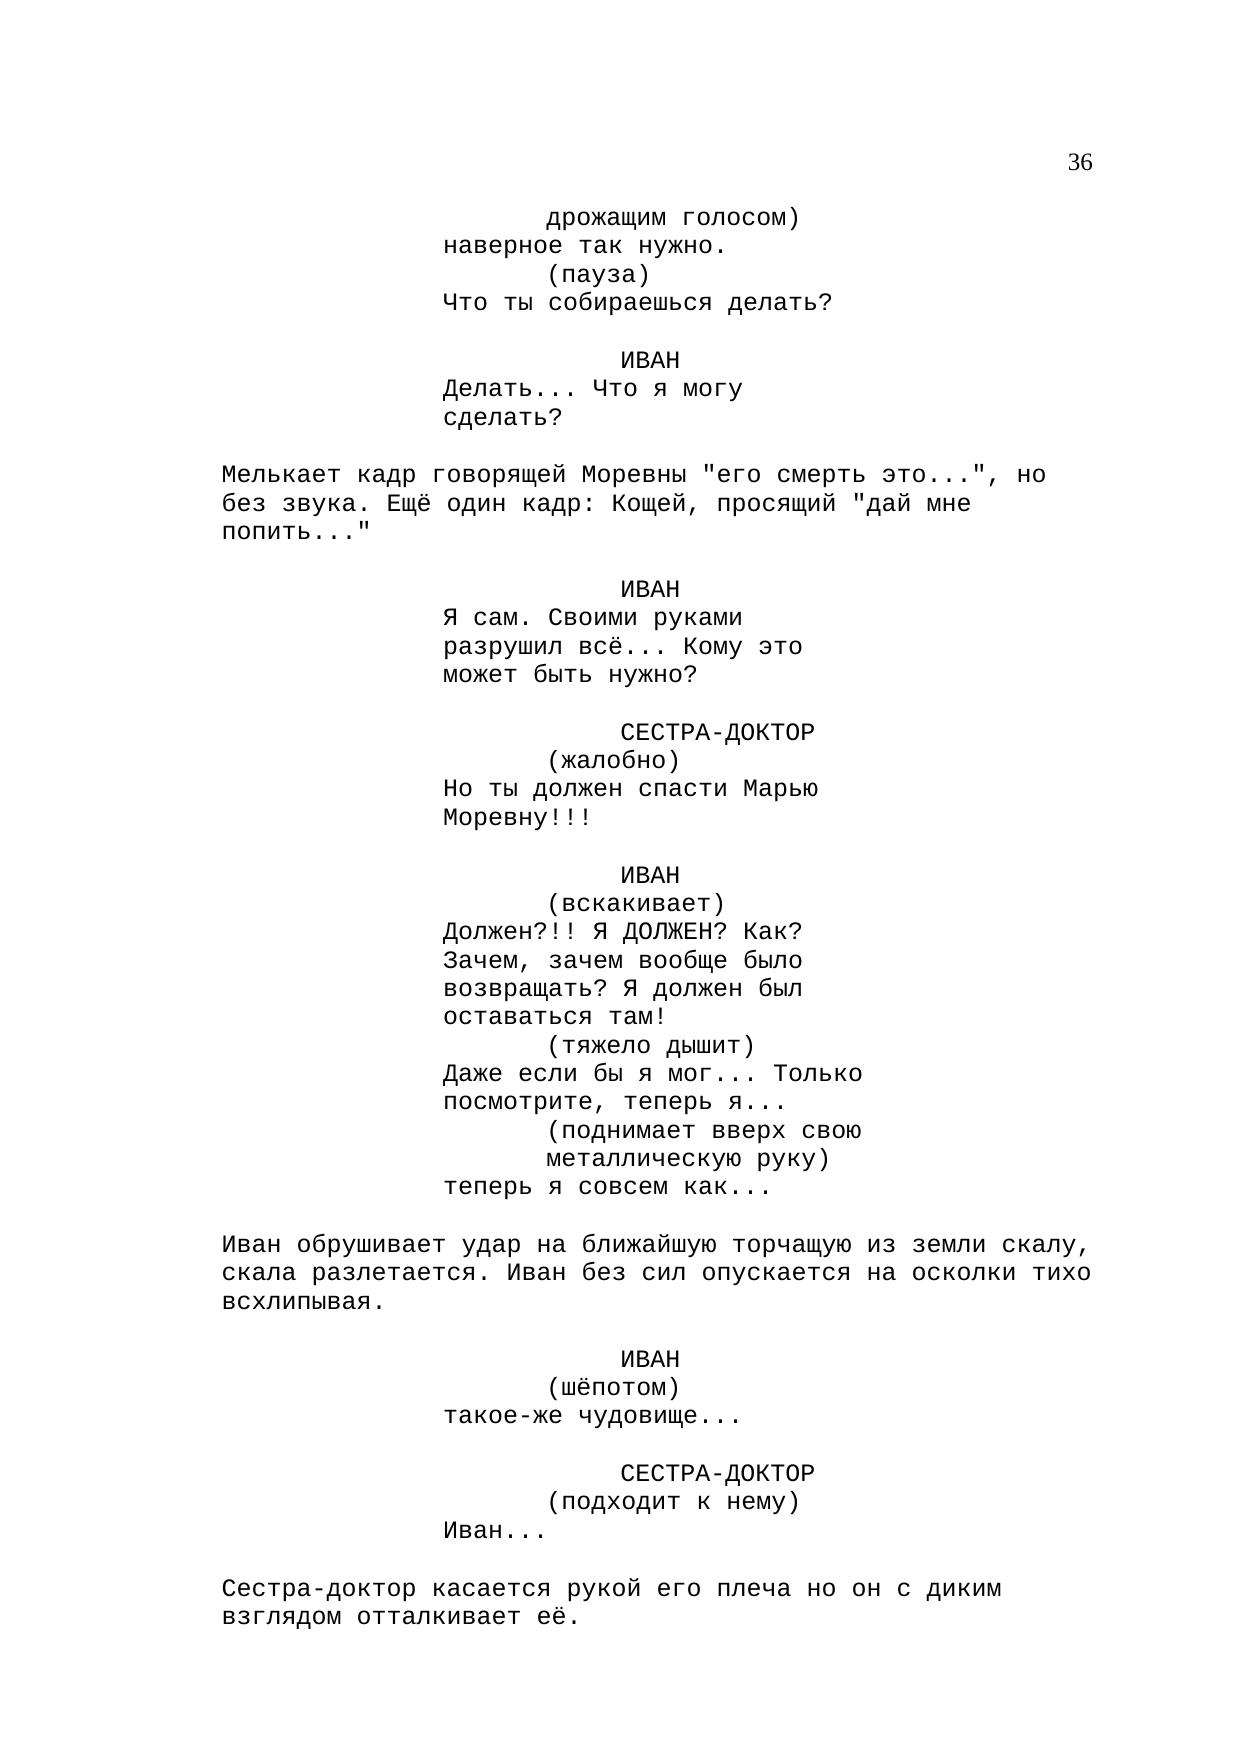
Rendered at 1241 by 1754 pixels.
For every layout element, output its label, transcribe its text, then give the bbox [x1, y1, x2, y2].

text (вскакивает) [546, 891, 871, 919]
text Делать... Что я могу сделать? [443, 376, 871, 433]
text Но ты должен спасти Марью Моревну!!! [443, 776, 871, 833]
text Мелькает кадр говорящей Моревны "его смерть это...", но без звука. Ещё один кадр: Кощей, просящий "дай мне попить..." [221, 462, 1093, 547]
text Даже если бы я мог... Только посмотрите, теперь я... [443, 1061, 871, 1117]
text (тяжело дышит) [546, 1032, 871, 1061]
text Что ты собираешься делать? [443, 290, 871, 318]
text (поднимает вверх свою металлическую руку) [546, 1117, 871, 1174]
text СЕСТРА-ДОКТОР [620, 719, 1093, 748]
text ИВАН [620, 577, 1093, 605]
text (пауза) [546, 261, 871, 290]
text Иван обрушивает удар на ближайшую торчащую из земли скалу, скала разлетается. Иван без сил опускается на осколки тихо всхлипывая. [221, 1232, 1093, 1317]
text (шёпотом) [546, 1374, 871, 1403]
text Сестра-доктор касается рукой его плеча но он с диким взглядом отталкивает её. [221, 1575, 1093, 1632]
text СЕСТРА-ДОКТОР [620, 1461, 1093, 1489]
text ИВАН [620, 348, 1093, 376]
text (подходит к нему) [546, 1489, 871, 1517]
text такое-же чудовище... [443, 1403, 871, 1431]
text Иван... [443, 1517, 871, 1546]
text ИВАН [620, 1346, 1093, 1374]
text (жалобно) [546, 748, 871, 776]
text Должен?!! Я ДОЛЖЕН? Как? Зачем, зачем вообще было возвращать? Я должен был оставаться там! [443, 919, 871, 1032]
text Я сам. Своими руками разрушил всё... Кому это может быть нужно? [443, 605, 871, 690]
text теперь я совсем как... [443, 1174, 871, 1202]
text наверное так нужно. [443, 233, 871, 261]
text дрожащим голосом) [546, 205, 871, 233]
text ИВАН [620, 862, 1093, 891]
